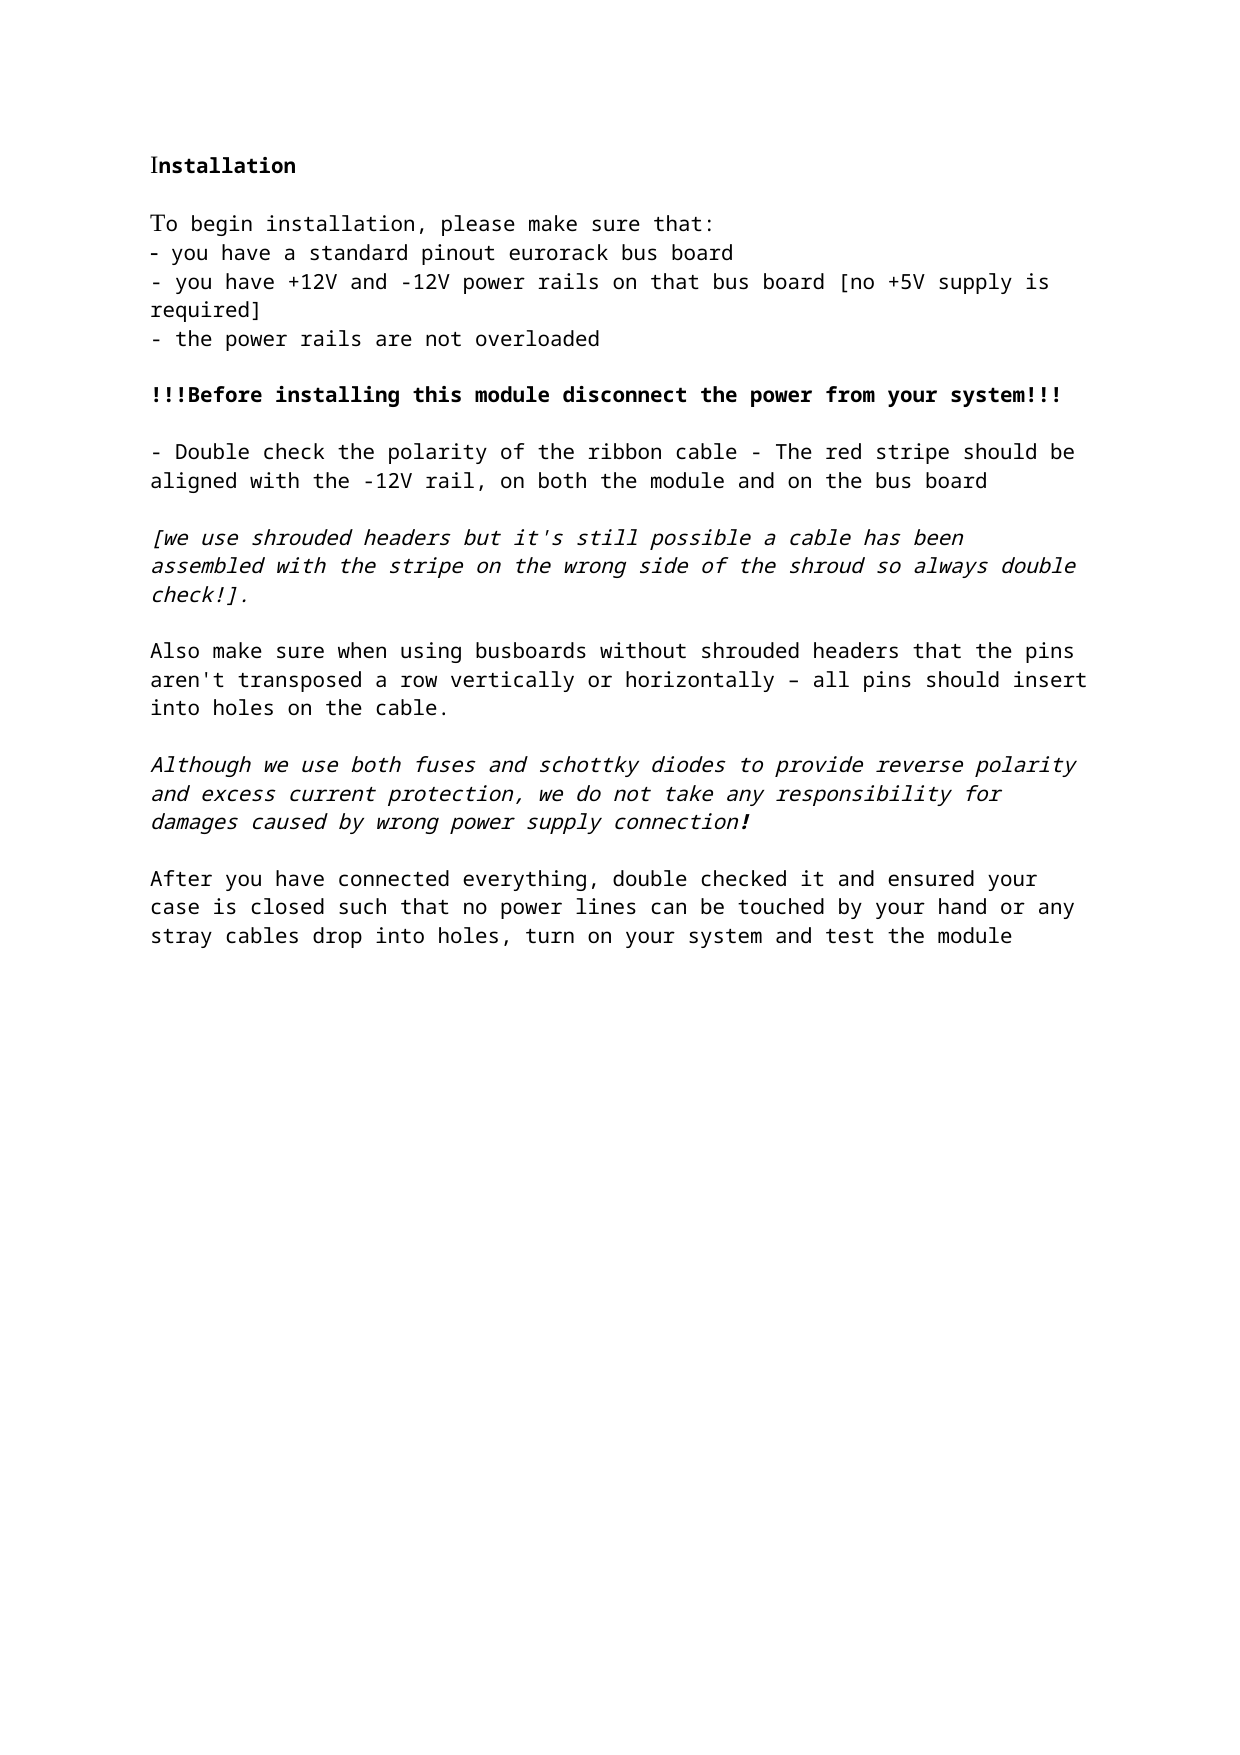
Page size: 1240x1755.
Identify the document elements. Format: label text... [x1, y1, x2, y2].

text Installation [150, 150, 1089, 179]
text Although we use both fuses and schottky diodes to provide reverse polarity and excess current protection, we do not take any responsibility for damages caused by wrong power supply connection! [150, 750, 1089, 836]
text [we use shrouded headers but it's still possible a cable has been assembled with the stripe on the wrong side of the shroud so always double check!]. [150, 523, 1089, 608]
text Also make sure when using busboards without shrouded headers that the pins aren't transposed a row vertically or horizontally – all pins should insert into holes on the cable. [150, 637, 1089, 722]
text - the power rails are not overloaded [150, 324, 1089, 352]
text !!!Before installing this module disconnect the power from your system!!! [150, 381, 1089, 409]
text To begin installation, please make sure that: [150, 208, 1089, 237]
text After you have connected everything, double checked it and ensured your case is closed such that no power lines can be touched by your hand or any stray cables drop into holes, turn on your system and test the module [150, 864, 1089, 949]
text - Double check the polarity of the ribbon cable - The red stripe should be aligned with the -12V rail, on both the module and on the bus board [150, 437, 1089, 494]
text - you have a standard pinout eurorack bus board [150, 237, 1089, 267]
text - you have +12V and -12V power rails on that bus board [no +5V supply is required] [150, 267, 1089, 324]
